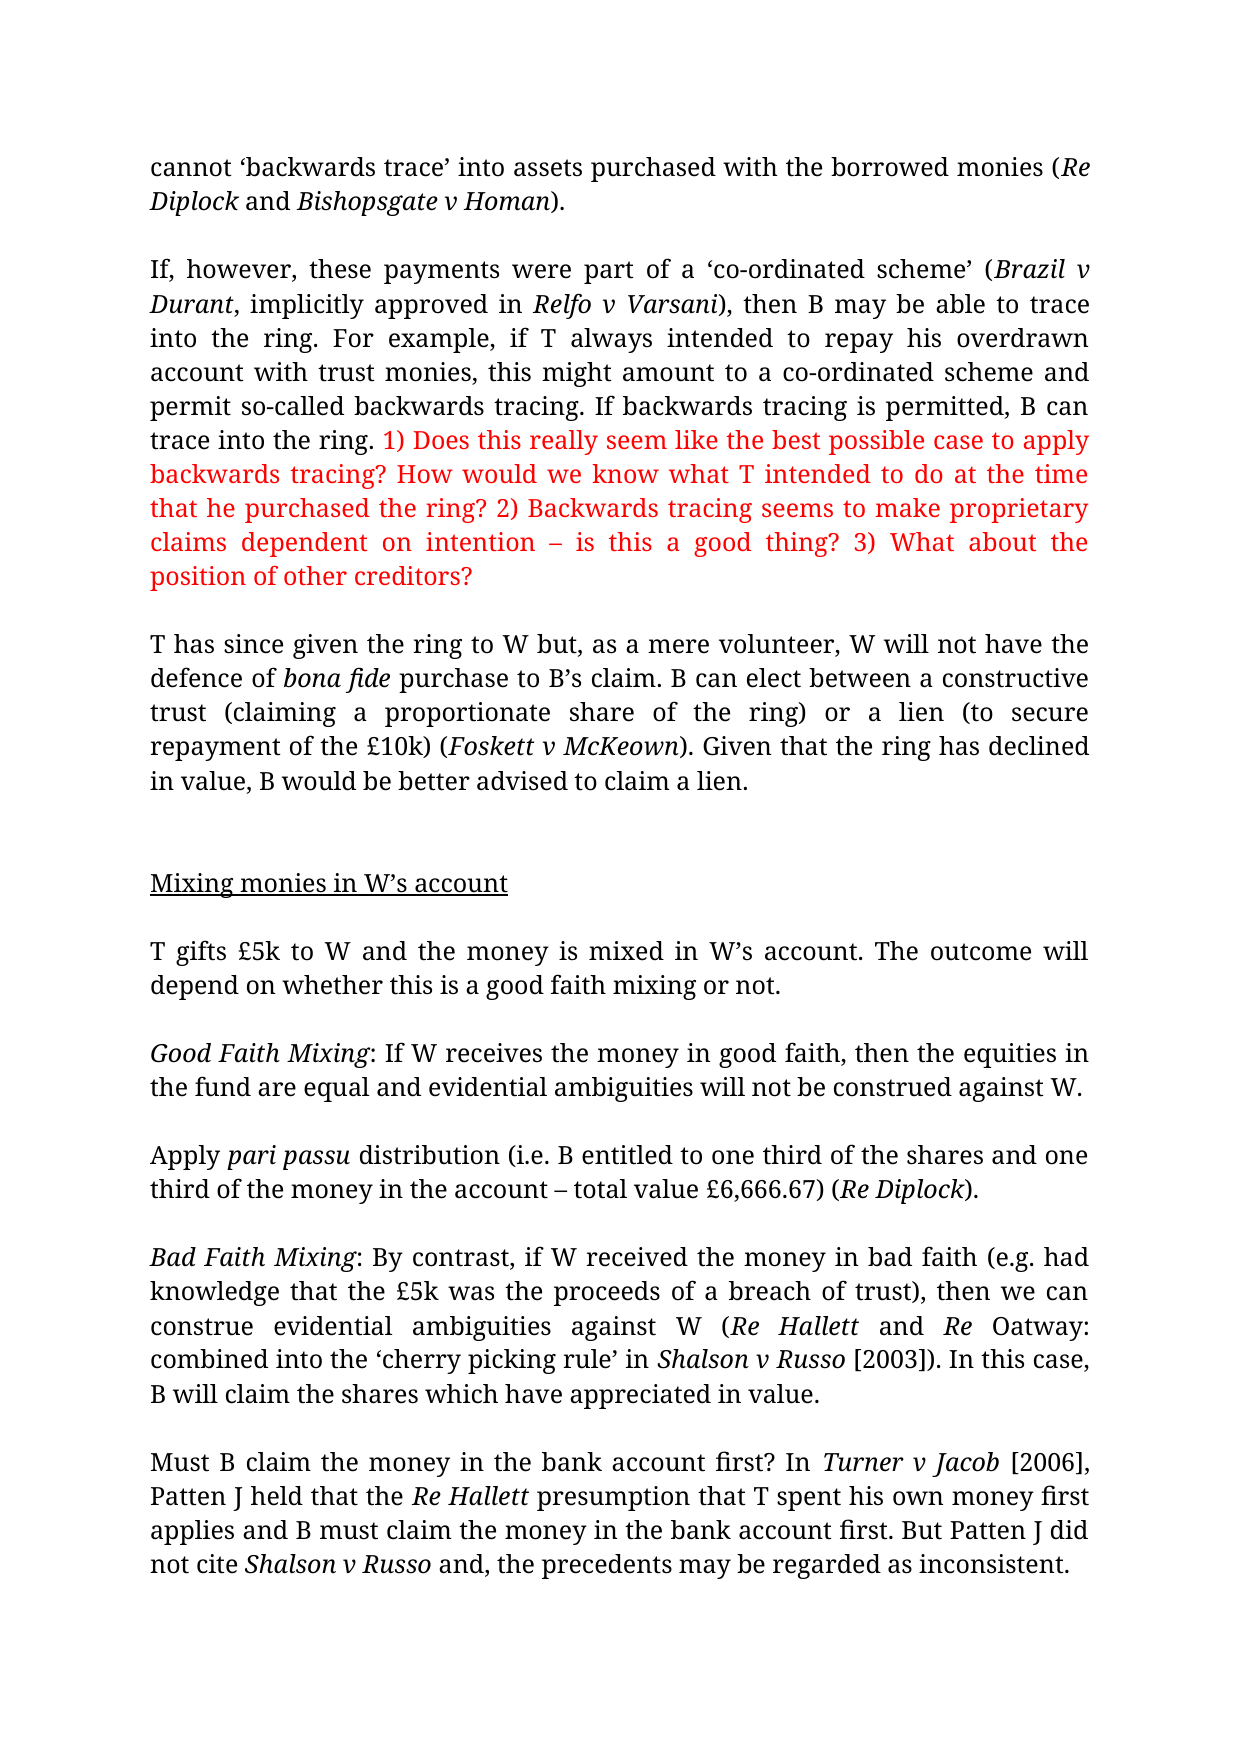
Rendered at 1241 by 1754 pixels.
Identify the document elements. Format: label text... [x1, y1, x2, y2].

text Mixing monies in W’s account [150, 865, 1090, 899]
text cannot ‘backwards trace’ into assets purchased with the borrowed monies (Re Diplock and Bishopsgate v Homan). [150, 150, 1090, 218]
text Apply pari passu distribution (i.e. B entitled to one third of the shares and one third of the money in the account – total value £6,666.67) (Re Diplock). [150, 1138, 1090, 1206]
text Good Faith Mixing: If W receives the money in good faith, then the equities in the fund are equal and evidential ambiguities will not be construed against W. [150, 1036, 1090, 1104]
text If, however, these payments were part of a ‘co-ordinated scheme’ (Brazil v Durant, implicitly approved in Relfo v Varsani), then B may be able to trace into the ring. For example, if T always intended to repay his overdrawn account with trust monies, this might amount to a co-ordinated scheme and permit so-called backwards tracing. If backwards tracing is permitted, B can trace into the ring. 1) Does this really seem like the best possible case to apply backwards tracing? How would we know what T intended to do at the time that he purchased the ring? 2) Backwards tracing seems to make proprietary claims dependent on intention – is this a good thing? 3) What about the position of other creditors? [150, 252, 1090, 593]
text T has since given the ring to W but, as a mere volunteer, W will not have the defence of bona fide purchase to B’s claim. B can elect between a constructive trust (claiming a proportionate share of the ring) or a lien (to secure repayment of the £10k) (Foskett v McKeown). Given that the ring has declined in value, B would be better advised to claim a lien. [150, 627, 1090, 797]
text T gifts £5k to W and the money is mixed in W’s account. The outcome will depend on whether this is a good faith mixing or not. [150, 933, 1090, 1002]
text Must B claim the money in the bank account first? In Turner v Jacob [2006], Patten J held that the Re Hallett presumption that T spent his own money first applies and B must claim the money in the bank account first. But Patten J did not cite Shalson v Russo and, the precedents may be regarded as inconsistent. [150, 1444, 1090, 1581]
text Bad Faith Mixing: By contrast, if W received the money in bad faith (e.g. had knowledge that the £5k was the proceeds of a breach of trust), then we can construe evidential ambiguities against W (Re Hallett and Re Oatway: combined into the ‘cherry picking rule’ in Shalson v Russo [2003]). In this case, B will claim the shares which have appreciated in value. [150, 1240, 1090, 1410]
